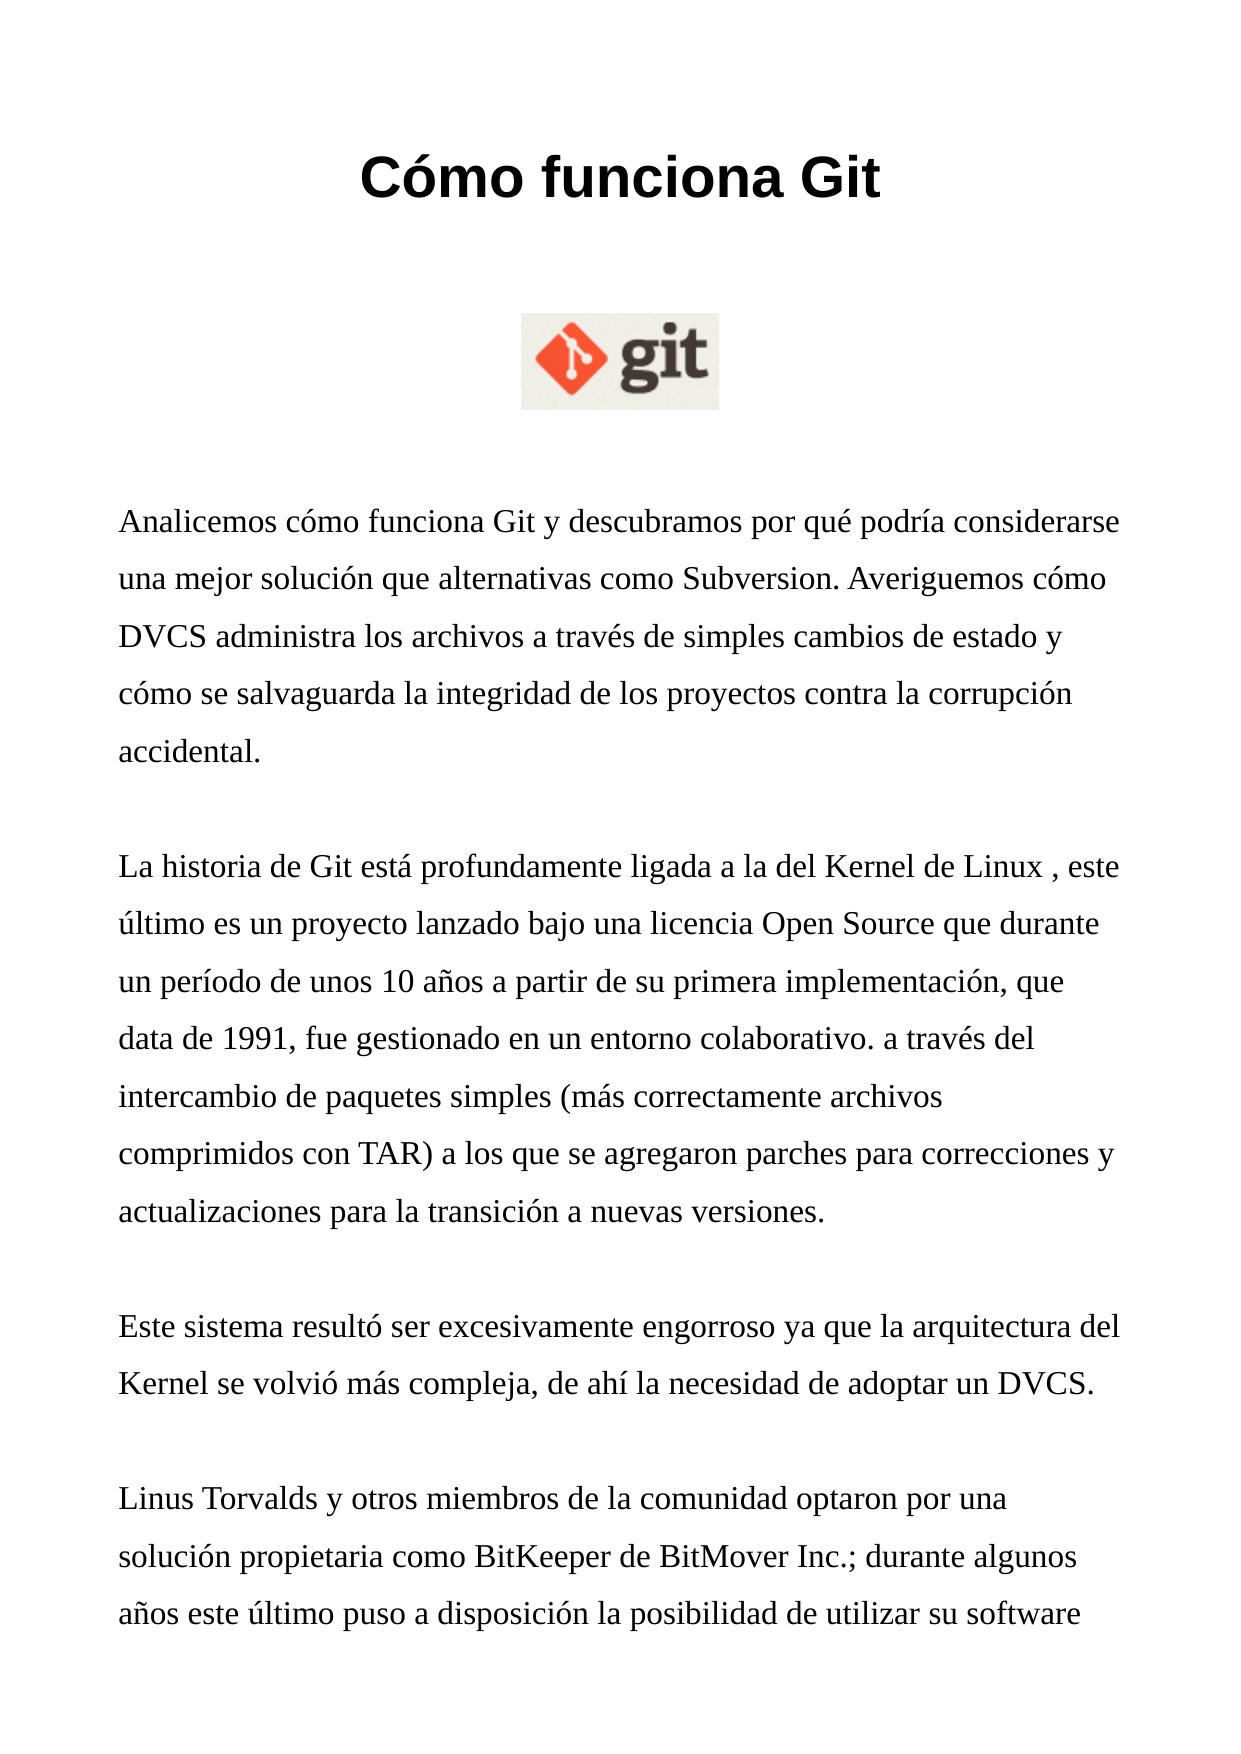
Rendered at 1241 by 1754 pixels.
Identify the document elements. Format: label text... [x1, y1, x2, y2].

text Este sistema resultó ser excesivamente engorroso ya que la arquitectura del Kernel se volvió más compleja, de ahí la necesidad de adoptar un DVCS. [118, 1306, 1122, 1402]
picture [521, 313, 720, 410]
title Cómo funciona Git [118, 143, 1122, 210]
text Analicemos cómo funciona Git y descubramos por qué podría considerarse una mejor solución que alternativas como Subversion. Averiguemos cómo DVCS administra los archivos a través de simples cambios de estado y cómo se salvaguarda la integridad de los proyectos contra la corrupción accidental. [118, 501, 1122, 769]
text La historia de Git está profundamente ligada a la del Kernel de Linux , este último es un proyecto lanzado bajo una licencia Open Source que durante un período de unos 10 años a partir de su primera implementación, que data de 1991, fue gestionado en un entorno colaborativo. a través del intercambio de paquetes simples (más correctamente archivos comprimidos con TAR) a los que se agregaron parches para correcciones y actualizaciones para la transición a nuevas versiones. [118, 846, 1122, 1229]
text Linus Torvalds y otros miembros de la comunidad optaron por una solución propietaria como BitKeeper de BitMover Inc.; durante algunos años este último puso a disposición la posibilidad de utilizar su software [118, 1478, 1122, 1632]
